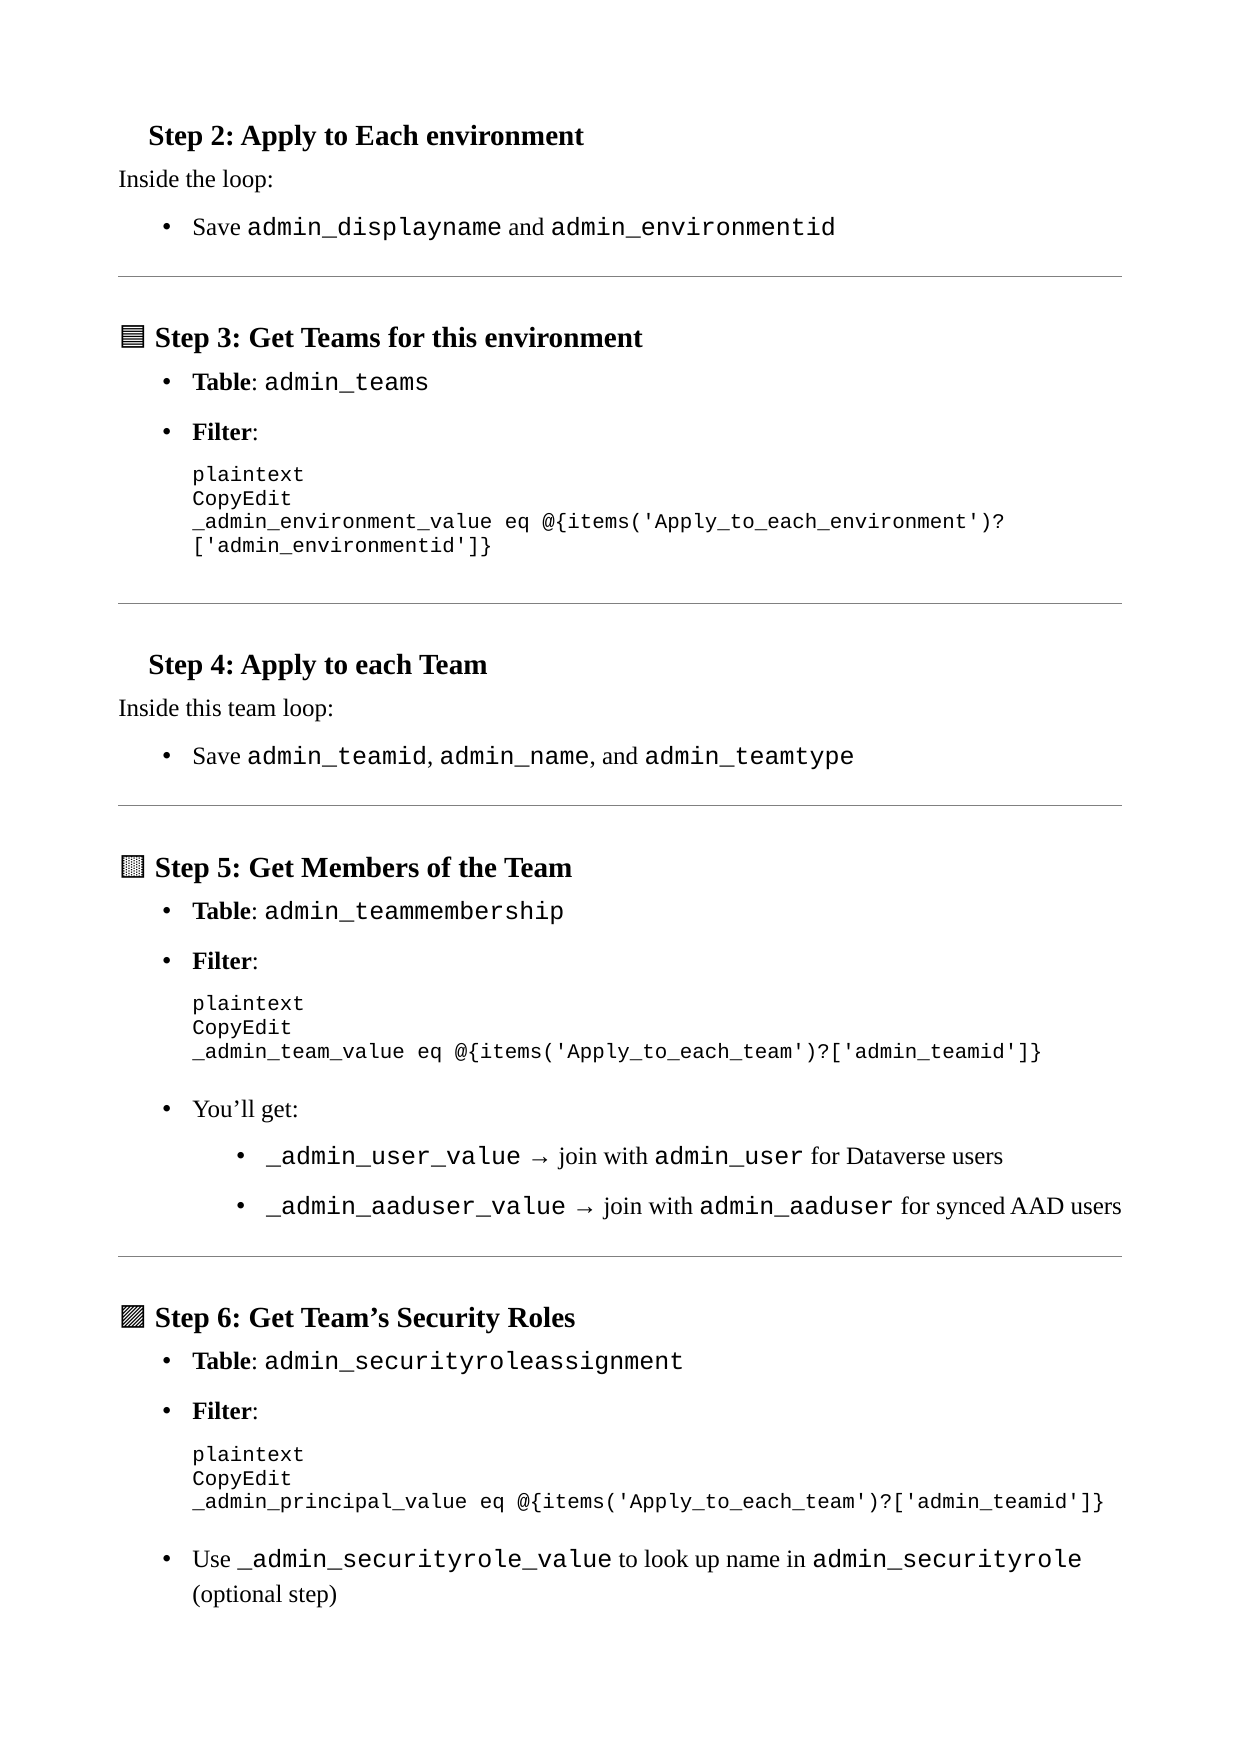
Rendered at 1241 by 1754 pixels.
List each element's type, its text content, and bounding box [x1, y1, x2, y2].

text Inside this team loop: [118, 693, 1122, 722]
list _admin_user_value → join with admin_user for Dataverse users [236, 1141, 1122, 1172]
list Filter: [162, 417, 1122, 445]
list plaintext [162, 464, 1122, 488]
list CopyEdit [162, 488, 1122, 512]
list plaintext [162, 1444, 1122, 1467]
list Filter: [162, 1396, 1122, 1425]
list plaintext [162, 993, 1122, 1017]
list _admin_environment_value eq @{items('Apply_to_each_environment')?['admin_environmentid']} [162, 512, 1122, 559]
list _admin_aaduser_value → join with admin_aaduser for synced AAD users [236, 1191, 1122, 1222]
list Table: admin_securityroleassignment [162, 1346, 1122, 1377]
list Table: admin_teams [162, 367, 1122, 397]
list _admin_team_value eq @{items('Apply_to_each_team')?['admin_teamid']} [162, 1041, 1122, 1064]
list Save admin_teamid, admin_name, and admin_teamtype [162, 741, 1122, 772]
list You’ll get: [162, 1094, 1122, 1122]
subtitle 🟪 Step 6: Get Team’s Security Roles [118, 1300, 1122, 1334]
subtitle 🔁 Step 2: Apply to Each environment [118, 118, 1122, 152]
list Use _admin_securityrole_value to look up name in admin_securityrole (optional step) [162, 1544, 1122, 1608]
subtitle 🟦 Step 3: Get Teams for this environment [118, 321, 1122, 354]
subtitle 🟨 Step 5: Get Members of the Team [118, 850, 1122, 883]
list Table: admin_teammembership [162, 896, 1122, 927]
list Save admin_displayname and admin_environmentid [162, 212, 1122, 243]
list CopyEdit [162, 1017, 1122, 1041]
list _admin_principal_value eq @{items('Apply_to_each_team')?['admin_teamid']} [162, 1491, 1122, 1515]
text Inside the loop: [118, 164, 1122, 193]
subtitle 🔁 Step 4: Apply to each Team [118, 647, 1122, 681]
list CopyEdit [162, 1467, 1122, 1491]
list Filter: [162, 946, 1122, 974]
